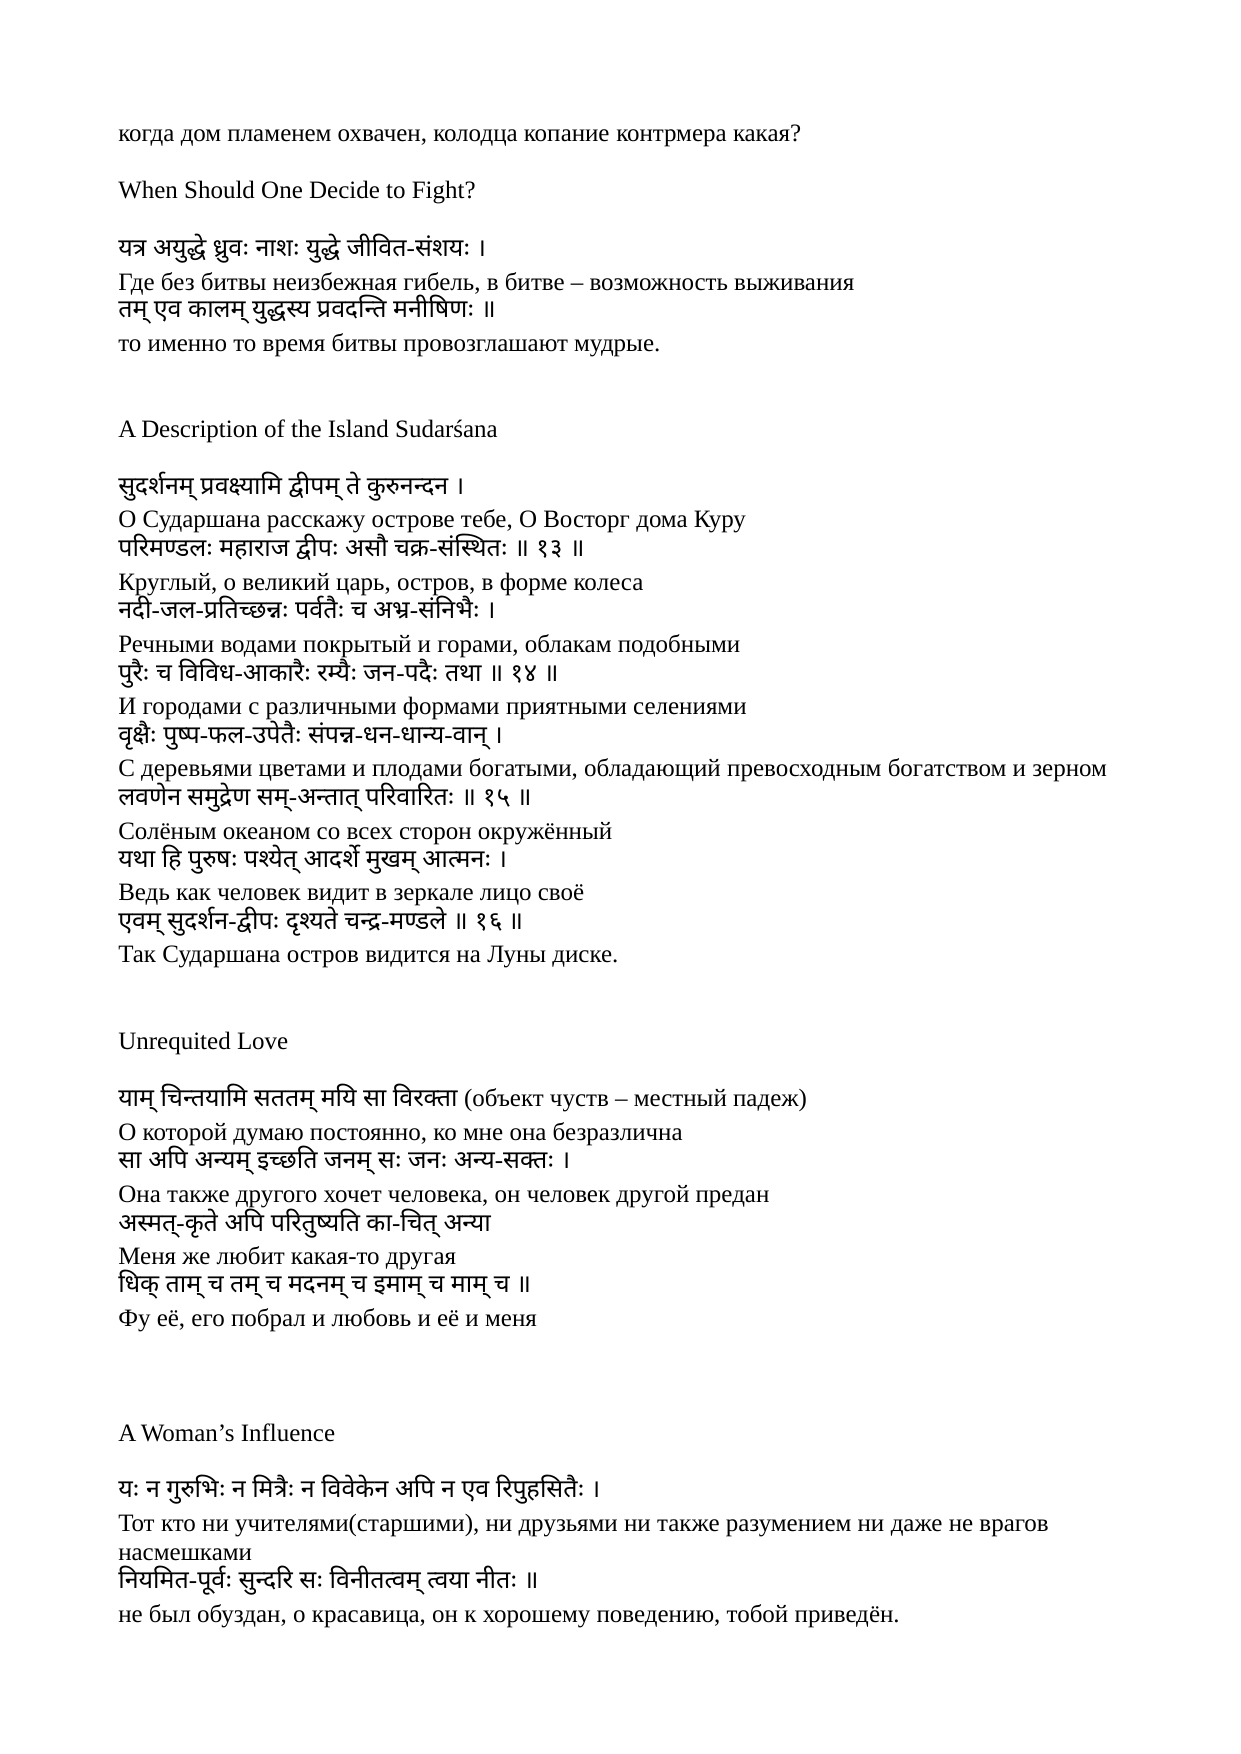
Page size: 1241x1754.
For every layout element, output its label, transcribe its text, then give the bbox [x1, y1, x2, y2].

text वृक्षैः पुष्प-फल-उपेतैः संपन्न-धन-धान्य-वान् । [118, 720, 1122, 753]
text धिक् ताम् च तम् च मदनम् च इमाम् च माम् च ॥ [118, 1270, 1122, 1303]
text Она также другого хочет человека, он человек другой предан [118, 1179, 1122, 1208]
text Unrequited Love [118, 1026, 1122, 1054]
text When Should One Decide to Fight? [118, 176, 1122, 204]
text О которой думаю постоянно, ко мне она безразлична [118, 1117, 1122, 1146]
text Солёным океаном со всех сторон окружённый [118, 816, 1122, 844]
text परिमण्डलः महाराज द्वीपः असौ चक्र-संस्थितः ॥ १३ ॥ [118, 533, 1122, 567]
text अस्मत्-कृते अपि परितुष्यति का-चित् अन्या [118, 1208, 1122, 1241]
text И городами с различными формами приятными селениями [118, 691, 1122, 720]
text A Description of the Island Sudarśana [118, 414, 1122, 443]
text यः न गुरुभिः न मित्रैः न विवेकेन अपि न एव रिपुहसितैः । [118, 1475, 1122, 1508]
text О Сударшана расскажу острове тебе, О Восторг дома Куру [118, 504, 1122, 533]
text Фу её, его побрал и любовь и её и меня [118, 1303, 1122, 1331]
text नदी-जल-प्रतिच्छन्नः पर्वतैः च अभ्र-संनिभैः । [118, 595, 1122, 629]
text पुरैः च विविध-आकारैः रम्यैः जन-पदैः तथा ॥ १४ ॥ [118, 658, 1122, 691]
text A Woman’s Influence [118, 1418, 1122, 1446]
text Меня же любит какая-то другая [118, 1241, 1122, 1270]
text तम् एव कालम् युद्धस्य प्रवदन्ति मनीषिणः ॥ [118, 295, 1122, 328]
text Ведь как человек видит в зеркале лицо своё [118, 877, 1122, 906]
text लवणेन समुद्रेण सम्-अन्तात् परिवारितः ॥ १५ ॥ [118, 782, 1122, 816]
text Круглый, о великий царь, остров, в форме колеса [118, 567, 1122, 595]
text यत्र अयुद्धे ध्रुवः नाशः युद्धे जीवित-संशयः । [118, 233, 1122, 267]
text Где без битвы неизбежная гибель, в битве – возможность выживания [118, 267, 1122, 295]
text Так Сударшана остров видится на Луны диске. [118, 939, 1122, 968]
text यथा हि पुरुषः पश्येत् आदर्शे मुखम् आत्मनः । [118, 844, 1122, 877]
text एवम् सुदर्शन-द्वीपः दृश्यते चन्द्र-मण्डले ॥ १६ ॥ [118, 906, 1122, 939]
text याम् चिन्तयामि सततम् मयि सा विरक्ता (объект чуств – местный падеж) [118, 1083, 1122, 1117]
text то именно то время битвы провозглашают мудрые. [118, 328, 1122, 357]
text когда дом пламенем охвачен, колодца копание контрмера какая? [118, 118, 1122, 147]
text सुदर्शनम् प्रवक्ष्यामि द्वीपम् ते कुरुनन्दन । [118, 472, 1122, 504]
text नियमित-पूर्वः सुन्दरि सः विनीतत्वम् त्वया नीतः ॥ [118, 1565, 1122, 1599]
text Речными водами покрытый и горами, облакам подобными [118, 629, 1122, 658]
text С деревьями цветами и плодами богатыми, обладающий превосходным богатством и зерном [118, 753, 1122, 782]
text सा अपि अन्यम् इच्छति जनम् सः जनः अन्य-सक्तः । [118, 1146, 1122, 1179]
text не был обуздан, о красавица, он к хорошему поведению, тобой приведён. [118, 1599, 1122, 1628]
text Тот кто ни учителями(старшими), ни друзьями ни также разумением ни даже не врагов насмешками [118, 1508, 1122, 1565]
